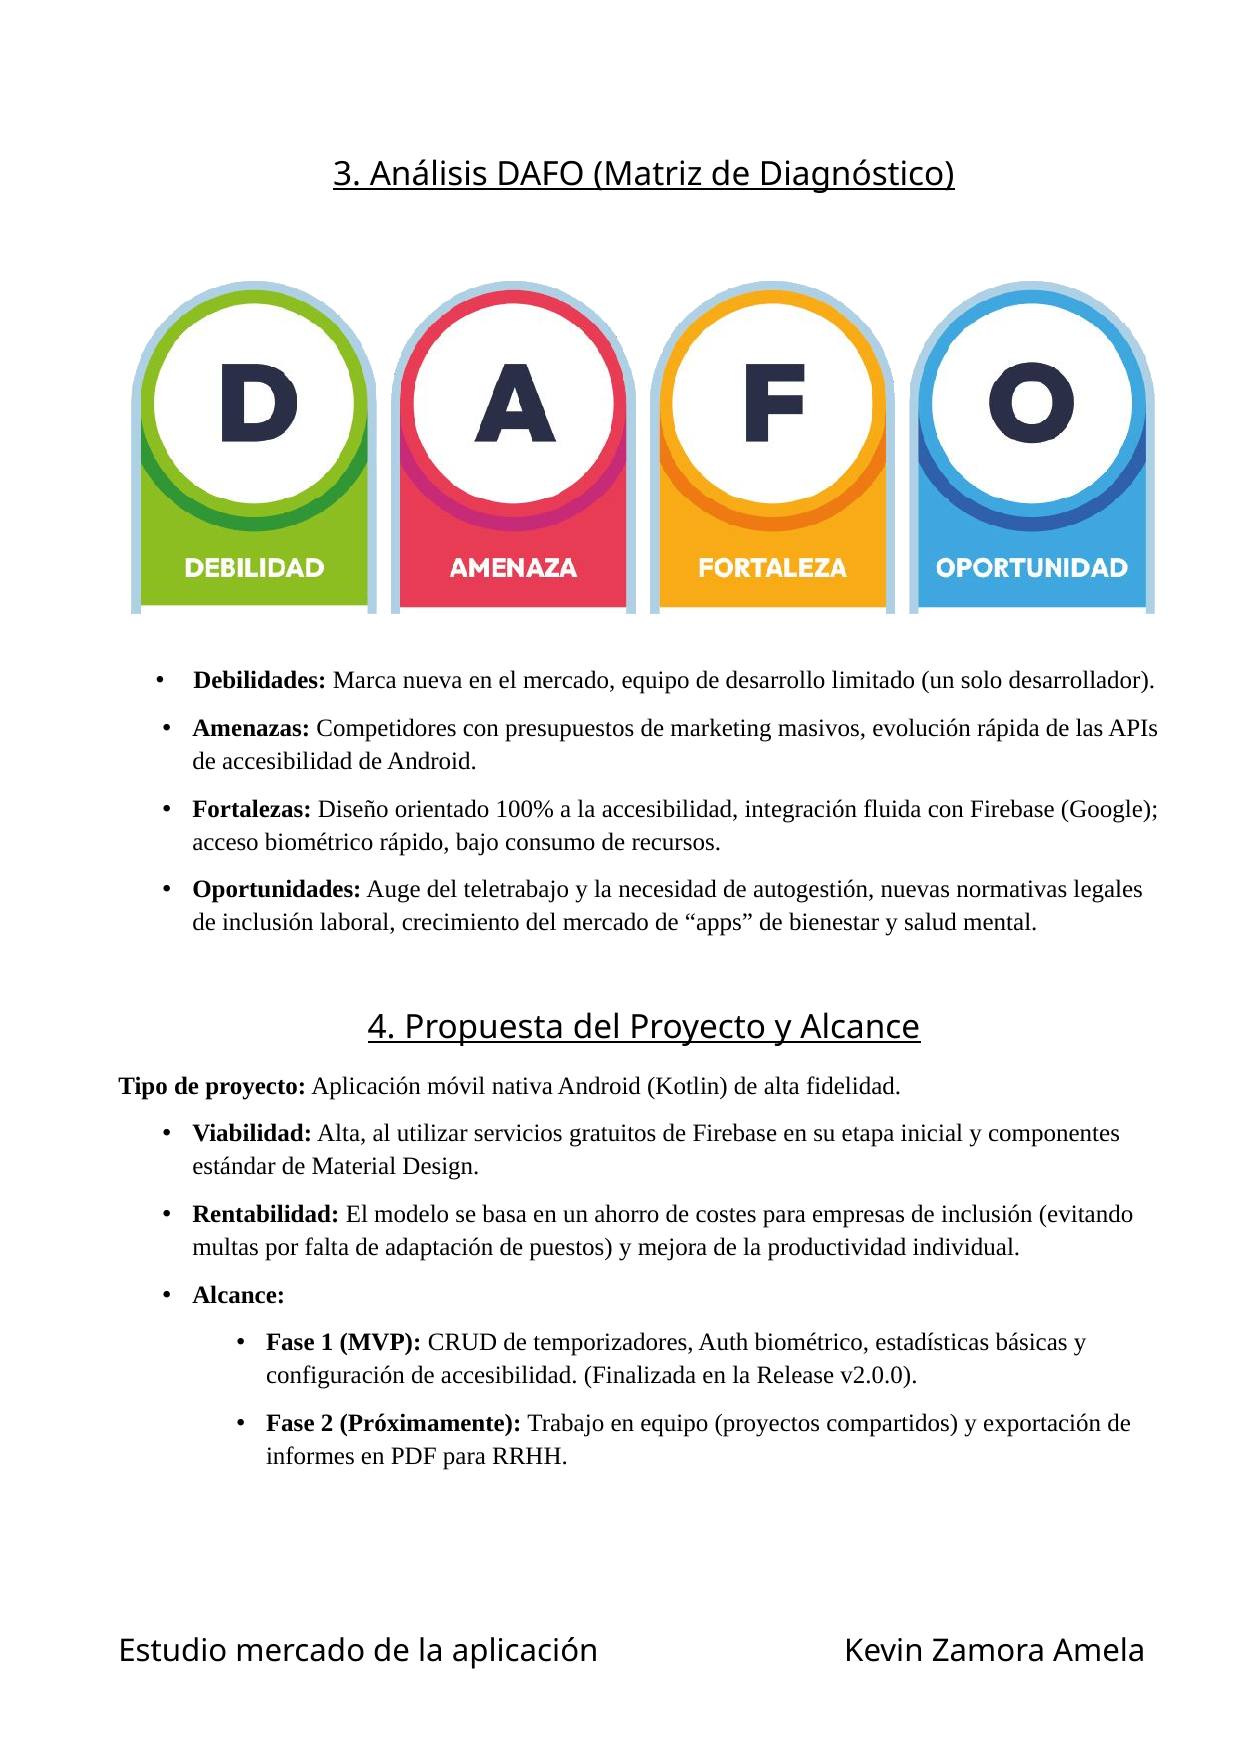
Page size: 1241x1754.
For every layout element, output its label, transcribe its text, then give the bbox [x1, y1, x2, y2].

list Alcance: [162, 1280, 1170, 1308]
list Rentabilidad: El modelo se basa en un ahorro de costes para empresas de inclusión (evitando multas por falta de adaptación de puestos) y mejora de la productividad individual. [162, 1199, 1170, 1261]
text Tipo de proyecto: Aplicación móvil nativa Android (Kotlin) de alta fidelidad. [118, 1071, 1170, 1099]
list Viabilidad: Alta, al utilizar servicios gratuitos de Firebase en su etapa inicial y componentes estándar de Material Design. [162, 1118, 1170, 1180]
list Fortalezas: Diseño orientado 100% a la accesibilidad, integración fluida con Firebase (Google); acceso biométrico rápido, bajo consumo de recursos. [162, 794, 1170, 856]
list Debilidades: Marca nueva en el mercado, equipo de desarrollo limitado (un solo desarrollador). [156, 666, 1170, 694]
list Oportunidades: Auge del teletrabajo y la necesidad de autogestión, nuevas normativas legales de inclusión laboral, crecimiento del mercado de “apps” de bienestar y salud mental. [162, 874, 1170, 936]
text 3. Análisis DAFO (Matriz de Diagnóstico) [118, 149, 1170, 195]
list Fase 1 (MVP): CRUD de temporizadores, Auth biométrico, estadísticas básicas y configuración de accesibilidad. (Finalizada en la Release v2.0.0). [236, 1327, 1170, 1389]
list Fase 2 (Próximamente): Trabajo en equipo (proyectos compartidos) y exportación de informes en PDF para RRHH. [236, 1408, 1170, 1470]
list Amenazas: Competidores con presupuestos de marketing masivos, evolución rápida de las APIs de accesibilidad de Android. [162, 713, 1170, 775]
picture [118, 265, 1170, 614]
text 4. Propuesta del Proyecto y Alcance [118, 1003, 1170, 1048]
